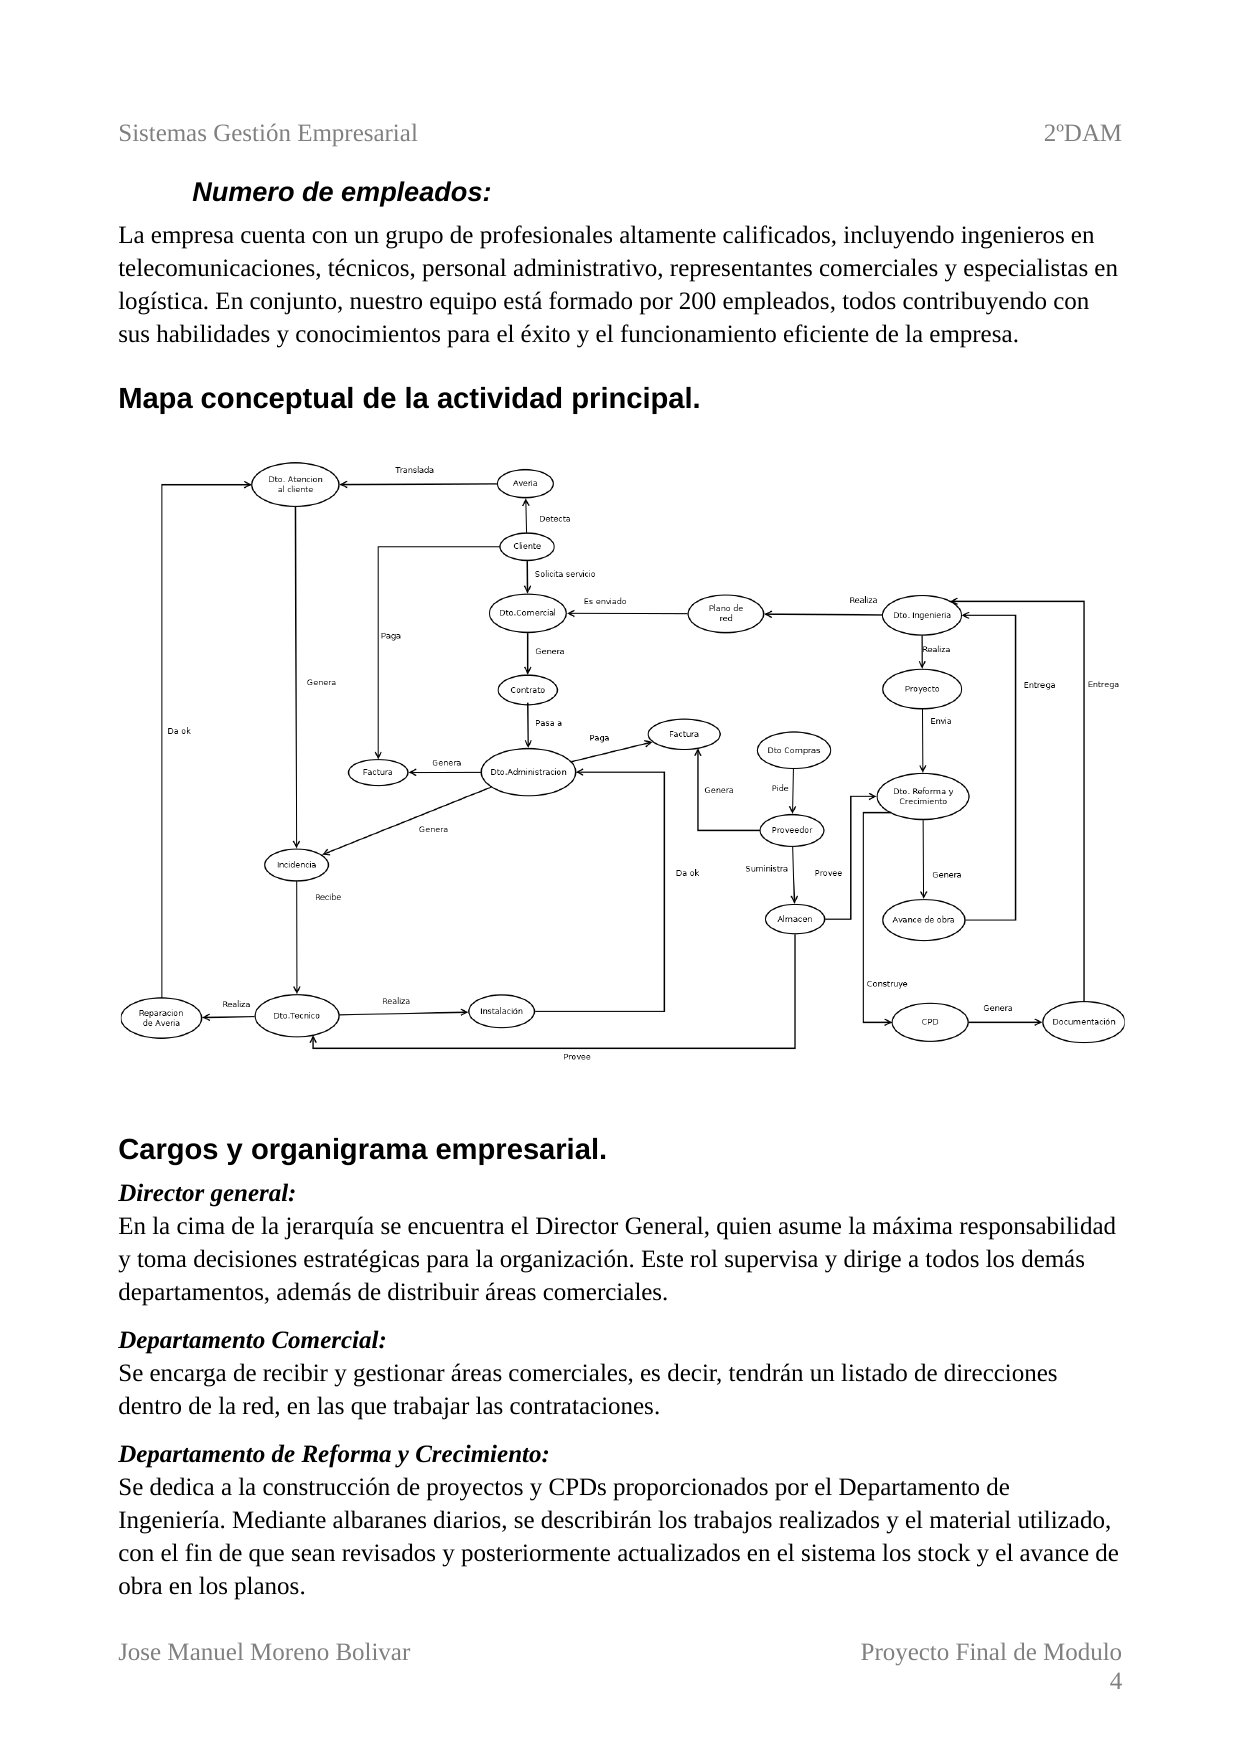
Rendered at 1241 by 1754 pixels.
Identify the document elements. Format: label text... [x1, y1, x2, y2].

text Departamento Comercial: Se encarga de recibir y gestionar áreas comerciales, es decir, tendrán un listado de direcciones dentro de la red, en las que trabajar las contrataciones. [118, 1325, 1122, 1420]
picture [120, 462, 1125, 1061]
subtitle Numero de empleados: [118, 176, 1122, 208]
text Departamento de Reforma y Crecimiento: Se dedica a la construcción de proyectos y CPDs proporcionados por el Departamento de Ingeniería. Mediante albaranes diarios, se describirán los trabajos realizados y el material utilizado, con el fin de que sean revisados y posteriormente actualizados en el sistema los stock y el avance de obra en los planos. [118, 1439, 1122, 1599]
subtitle Cargos y organigrama empresarial. [118, 1132, 1122, 1166]
text Director general: En la cima de la jerarquía se encuentra el Director General, quien asume la máxima responsabilidad y toma decisiones estratégicas para la organización. Este rol supervisa y dirige a todos los demás departamentos, además de distribuir áreas comerciales. [118, 1178, 1122, 1306]
subtitle Mapa conceptual de la actividad principal. [118, 381, 1122, 415]
text La empresa cuenta con un grupo de profesionales altamente calificados, incluyendo ingenieros en telecomunicaciones, técnicos, personal administrativo, representantes comerciales y especialistas en logística. En conjunto, nuestro equipo está formado por 200 empleados, todos contribuyendo con sus habilidades y conocimientos para el éxito y el funcionamiento eficiente de la empresa. [118, 220, 1122, 348]
